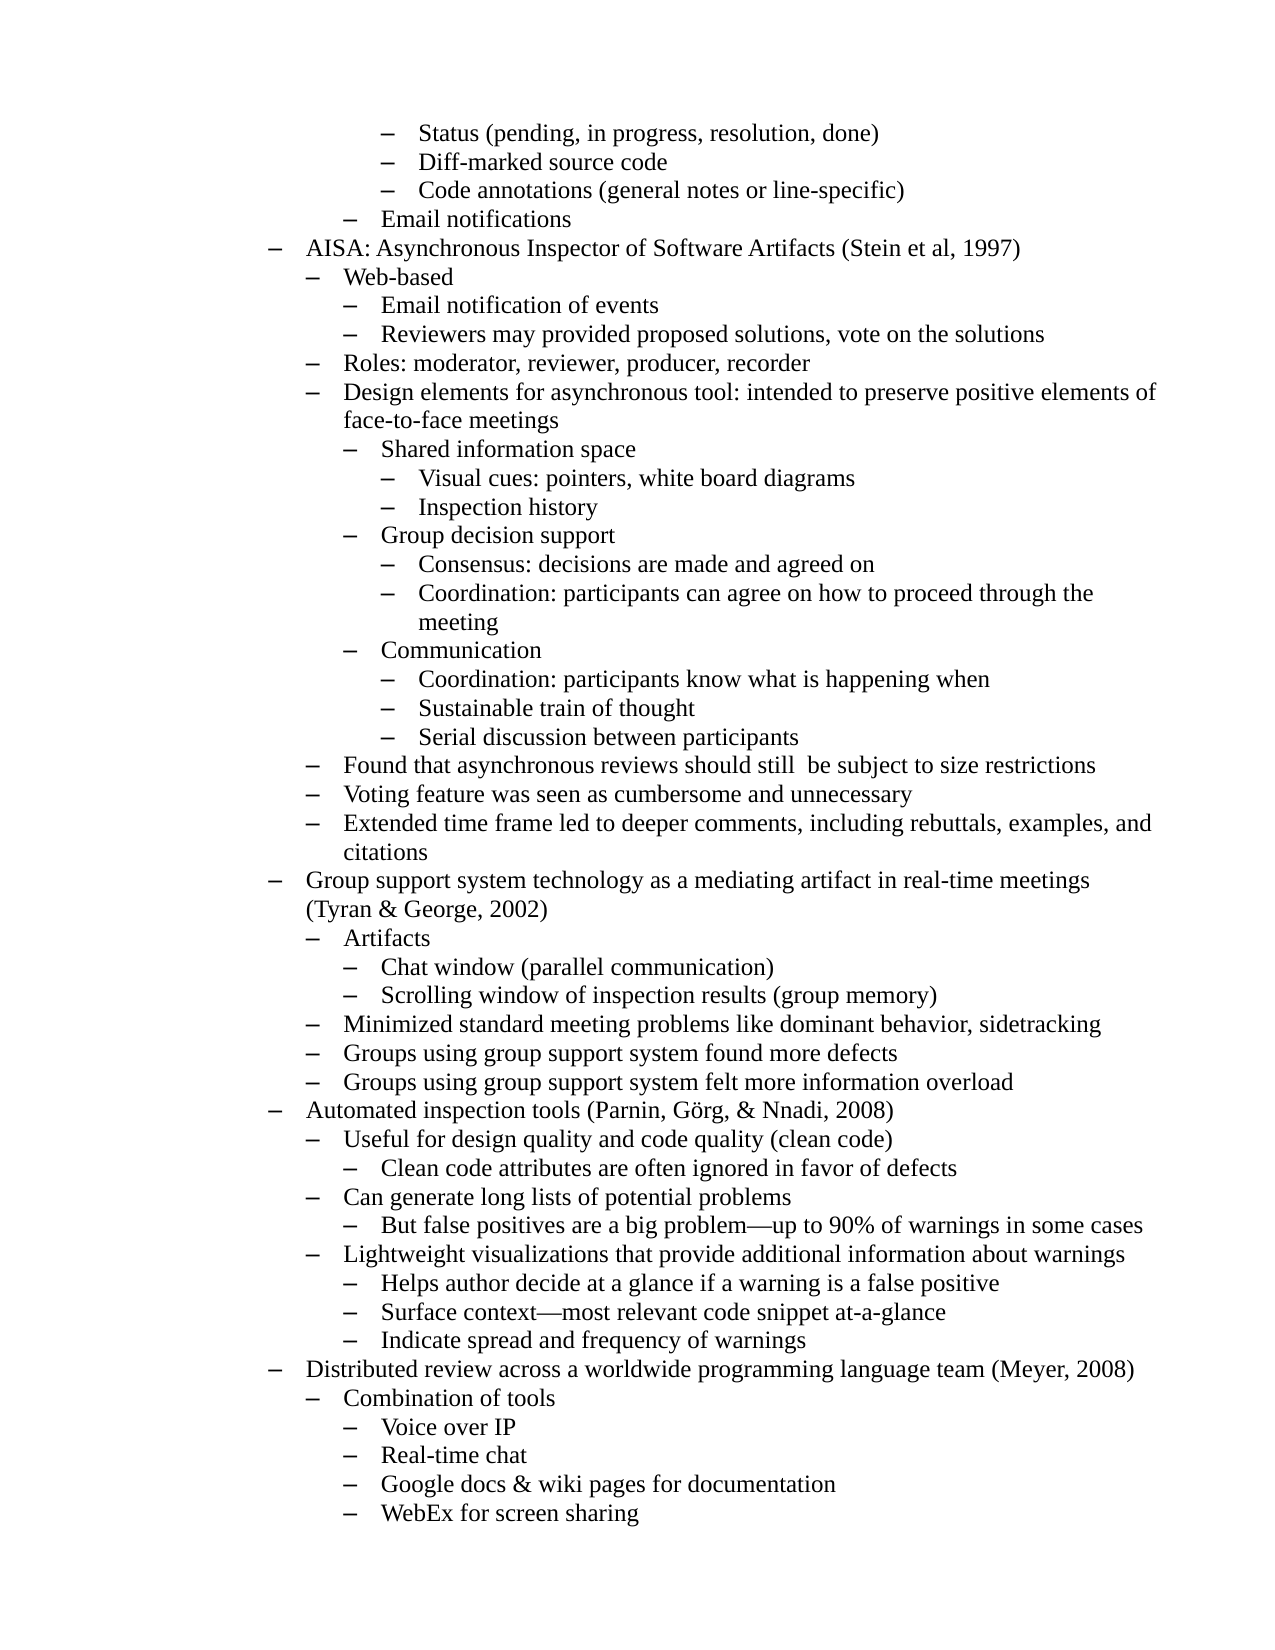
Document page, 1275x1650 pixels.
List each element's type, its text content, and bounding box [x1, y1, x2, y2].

list Inspection history [381, 492, 1157, 521]
list Sustainable train of thought [381, 693, 1157, 722]
list Coordination: participants know what is happening when [381, 664, 1157, 693]
list Visual cues: pointers, white board diagrams [381, 463, 1157, 492]
list AISA: Asynchronous Inspector of Software Artifacts (Stein et al, 1997) [268, 233, 1157, 262]
list Web-based [306, 262, 1157, 291]
list Real-time chat [343, 1441, 1157, 1469]
list Indicate spread and frequency of warnings [343, 1326, 1157, 1354]
list Diff-marked source code [381, 147, 1157, 176]
list Lightweight visualizations that provide additional information about warnings [306, 1239, 1157, 1268]
list Can generate long lists of potential problems [306, 1182, 1157, 1211]
list Communication [343, 636, 1157, 664]
list Groups using group support system found more defects [306, 1038, 1157, 1067]
list Scrolling window of inspection results (group memory) [343, 981, 1157, 1009]
list Useful for design quality and code quality (clean code) [306, 1124, 1157, 1153]
list Groups using group support system felt more information overload [306, 1067, 1157, 1096]
list Chat window (parallel communication) [343, 952, 1157, 981]
list Artifacts [306, 923, 1157, 952]
list Email notifications [343, 204, 1157, 233]
list Consensus: decisions are made and agreed on [381, 549, 1157, 578]
list Combination of tools [306, 1383, 1157, 1412]
list Serial discussion between participants [381, 722, 1157, 751]
list Code annotations (general notes or line-specific) [381, 176, 1157, 204]
list WebEx for screen sharing [343, 1498, 1157, 1527]
list Voting feature was seen as cumbersome and unnecessary [306, 779, 1157, 808]
list Minimized standard meeting problems like dominant behavior, sidetracking [306, 1009, 1157, 1038]
list Coordination: participants can agree on how to proceed through the meeting [381, 578, 1157, 636]
list Automated inspection tools (Parnin, Görg, & Nnadi, 2008) [268, 1096, 1157, 1124]
list Reviewers may provided proposed solutions, vote on the solutions [343, 319, 1157, 348]
list Design elements for asynchronous tool: intended to preserve positive elements of face-to-face meetings [306, 377, 1157, 434]
list Distributed review across a worldwide programming language team (Meyer, 2008) [268, 1354, 1157, 1383]
list Voice over IP [343, 1412, 1157, 1441]
list Clean code attributes are often ignored in favor of defects [343, 1153, 1157, 1182]
list Status (pending, in progress, resolution, done) [381, 118, 1157, 147]
list Shared information space [343, 434, 1157, 463]
list Email notification of events [343, 291, 1157, 319]
list Helps author decide at a glance if a warning is a false positive [343, 1268, 1157, 1297]
list Roles: moderator, reviewer, producer, recorder [306, 348, 1157, 377]
list Surface context—most relevant code snippet at-a-glance [343, 1297, 1157, 1326]
list Group support system technology as a mediating artifact in real-time meetings (Tyran & George, 2002) [268, 866, 1157, 923]
list Extended time frame led to deeper comments, including rebuttals, examples, and citations [306, 808, 1157, 866]
list Google docs & wiki pages for documentation [343, 1469, 1157, 1498]
list Found that asynchronous reviews should still be subject to size restrictions [306, 751, 1157, 779]
list But false positives are a big problem—up to 90% of warnings in some cases [343, 1211, 1157, 1239]
list Group decision support [343, 521, 1157, 549]
